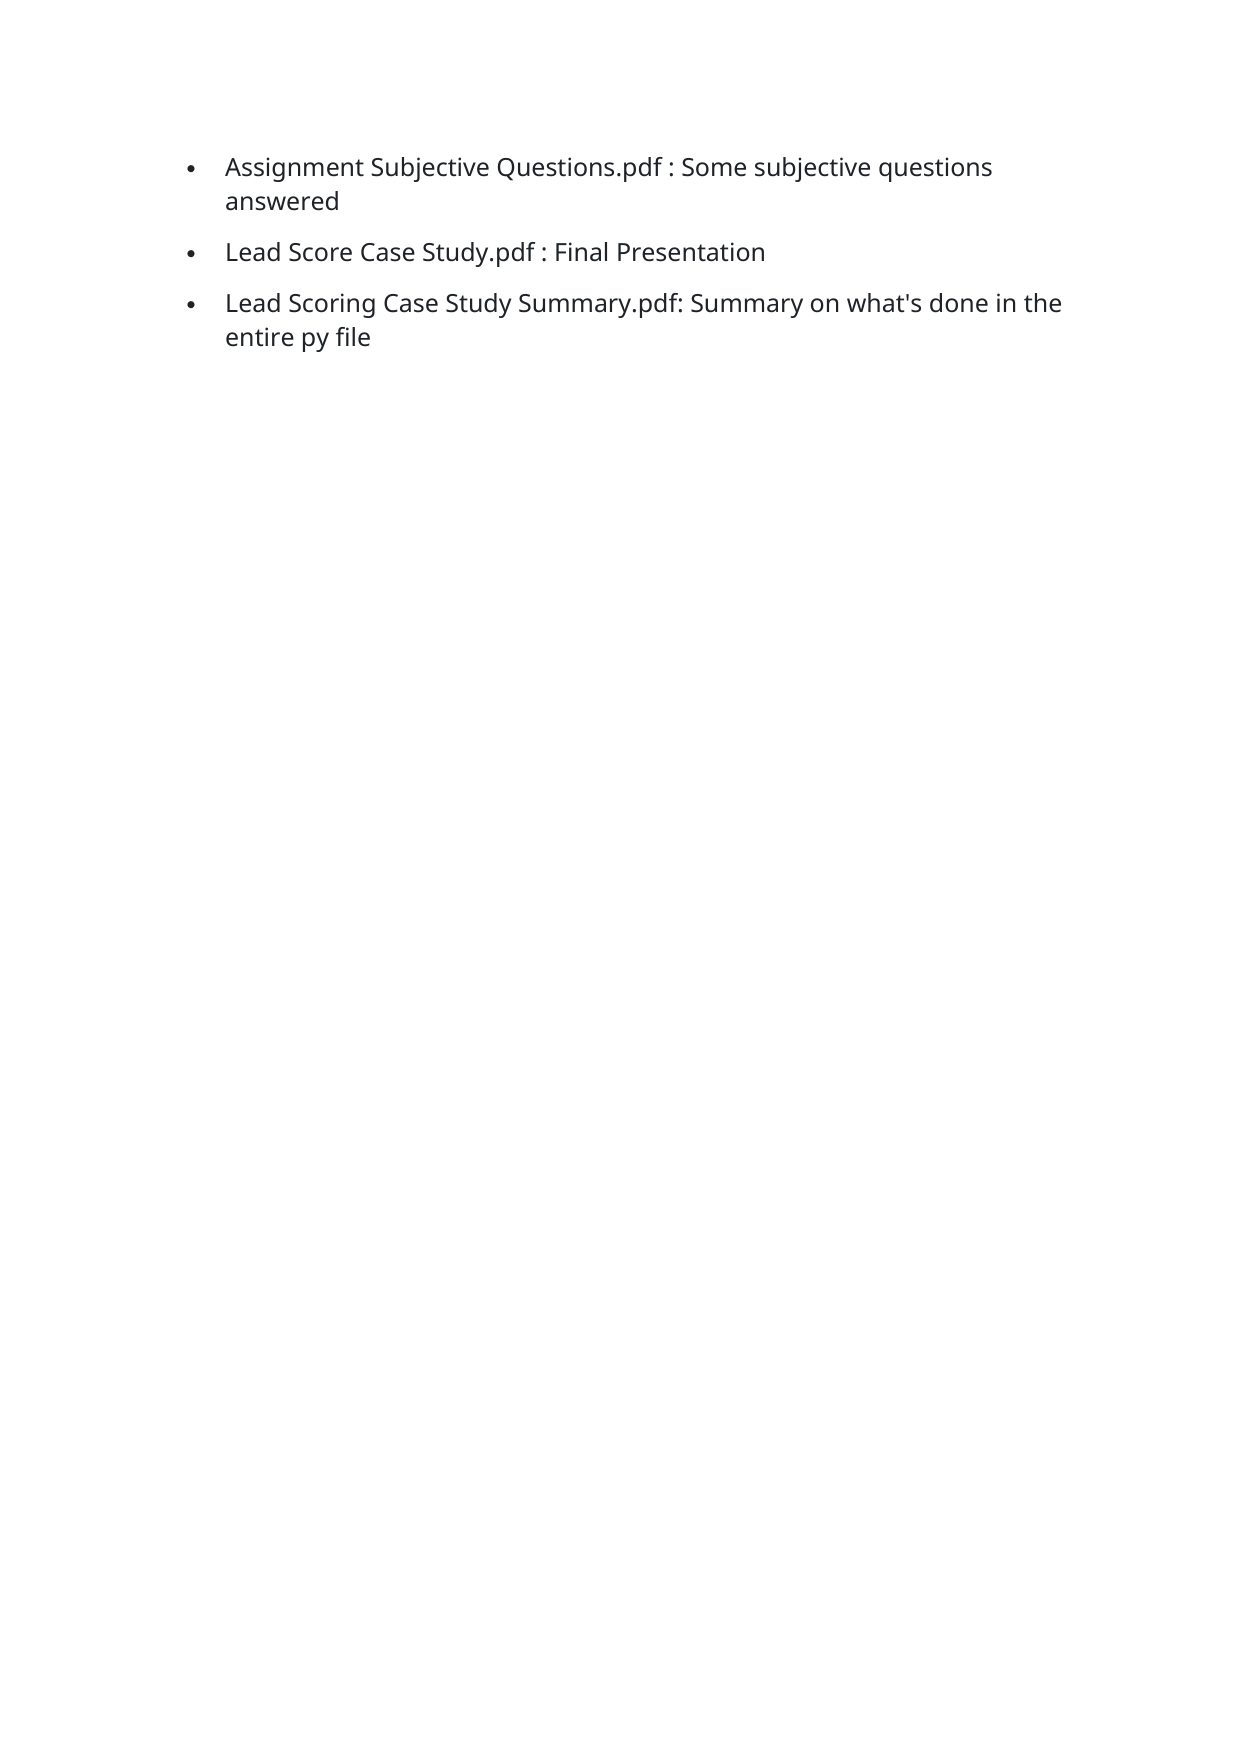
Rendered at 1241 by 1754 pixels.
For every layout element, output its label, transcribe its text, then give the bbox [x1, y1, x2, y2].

list Lead Score Case Study.pdf : Final Presentation [187, 235, 1090, 269]
list Assignment Subjective Questions.pdf : Some subjective questions answered [187, 150, 1090, 218]
list Lead Scoring Case Study Summary.pdf: Summary on what's done in the entire py file [187, 286, 1090, 354]
